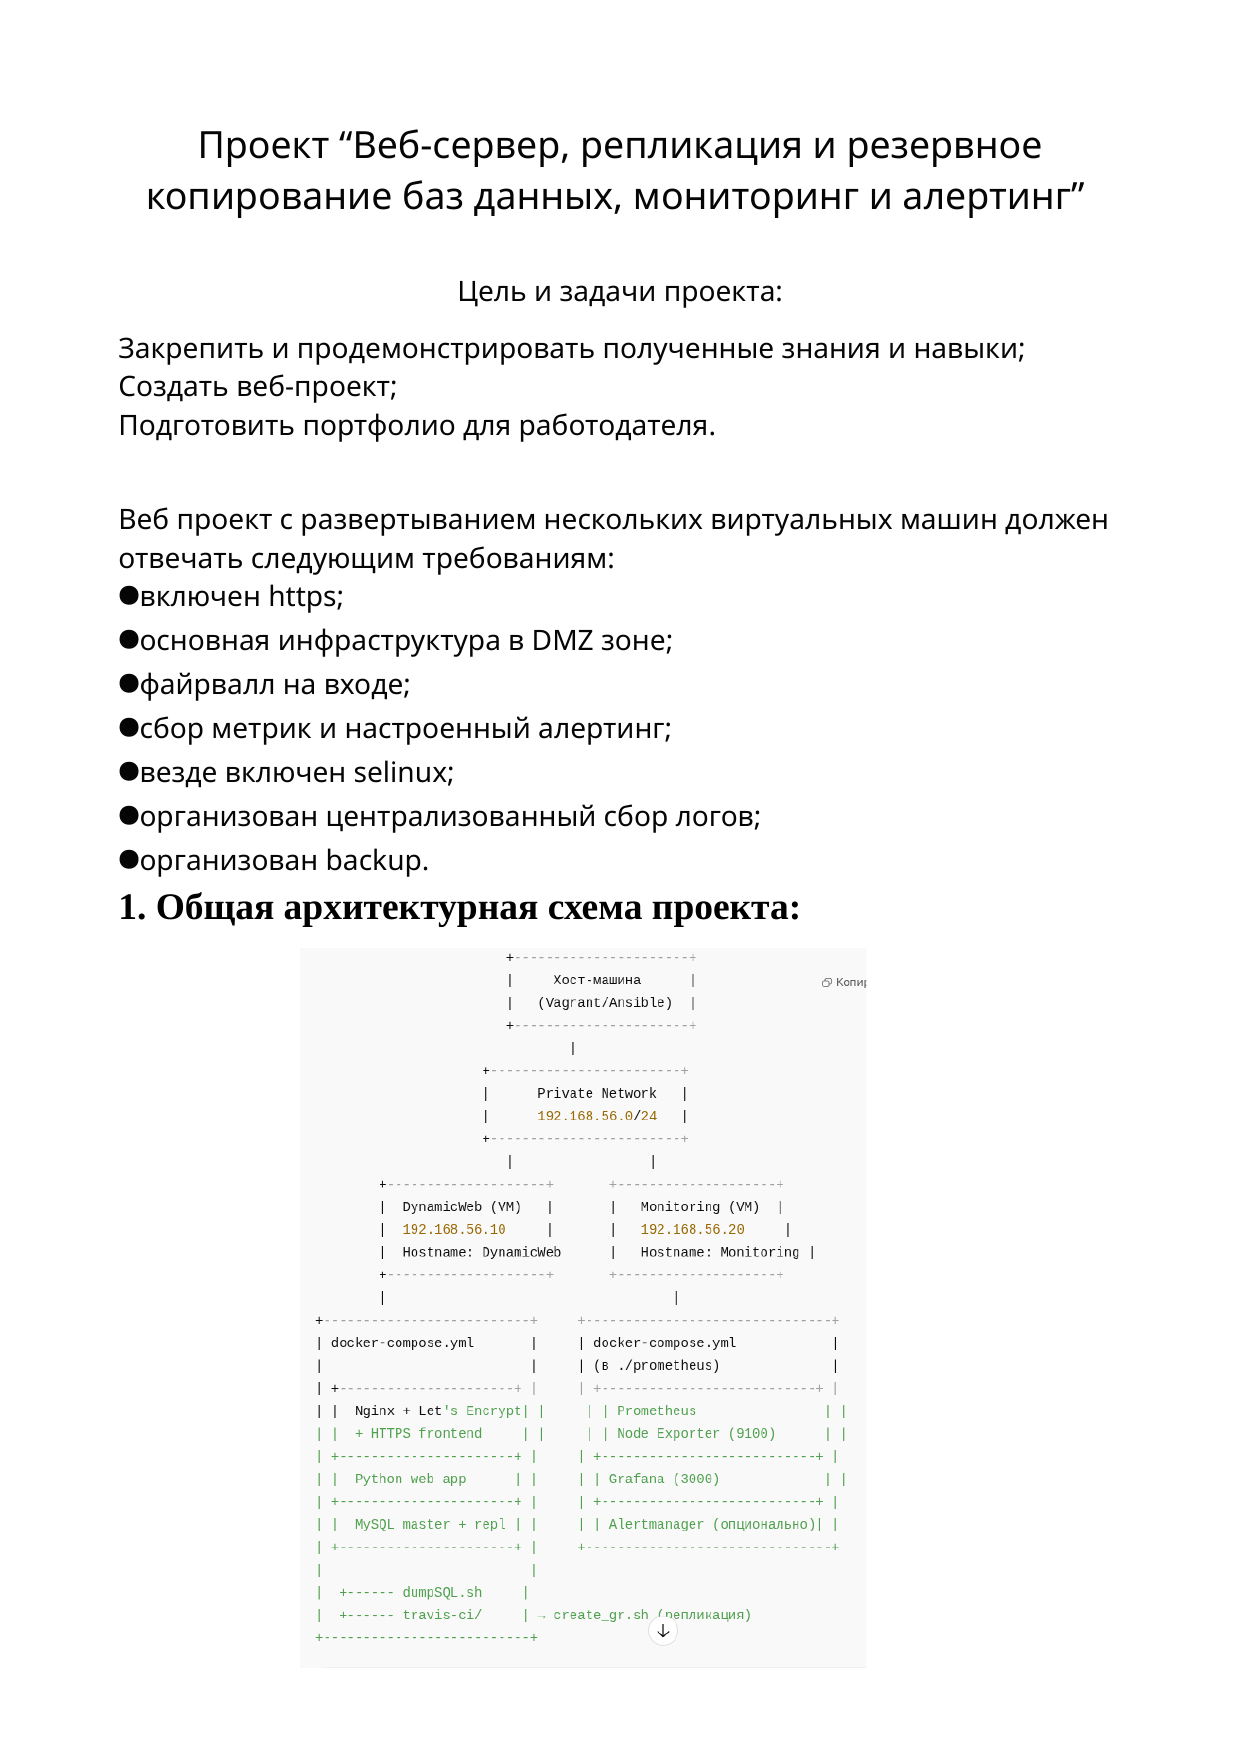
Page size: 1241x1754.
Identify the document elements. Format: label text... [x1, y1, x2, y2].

text 1. Общая архитектурная схема проекта: [118, 885, 1122, 928]
text Веб проект с развертыванием нескольких виртуальных машин должен отвечать следующим требованиям: [118, 499, 1122, 576]
list сбор метрик и настроенный алертинг; [118, 708, 1122, 747]
text Цель и задачи проекта: [118, 271, 1122, 309]
list организован backup. [118, 841, 1122, 879]
text Проект “Веб-сервер, репликация и резервное копирование баз данных, мониторинг и алертинг” [118, 118, 1122, 220]
list включен https; [118, 576, 1122, 614]
text Закрепить и продемонстрировать полученные знания и навыки; Создать веб-проект; Подготовить портфолио для работодателя. [118, 328, 1122, 443]
list основная инфраструктура в DMZ зоне; [118, 620, 1122, 659]
list организован централизованный сбор логов; [118, 797, 1122, 835]
list файрвалл на входе; [118, 664, 1122, 703]
list везде включен selinux; [118, 752, 1122, 791]
picture [294, 948, 867, 1668]
